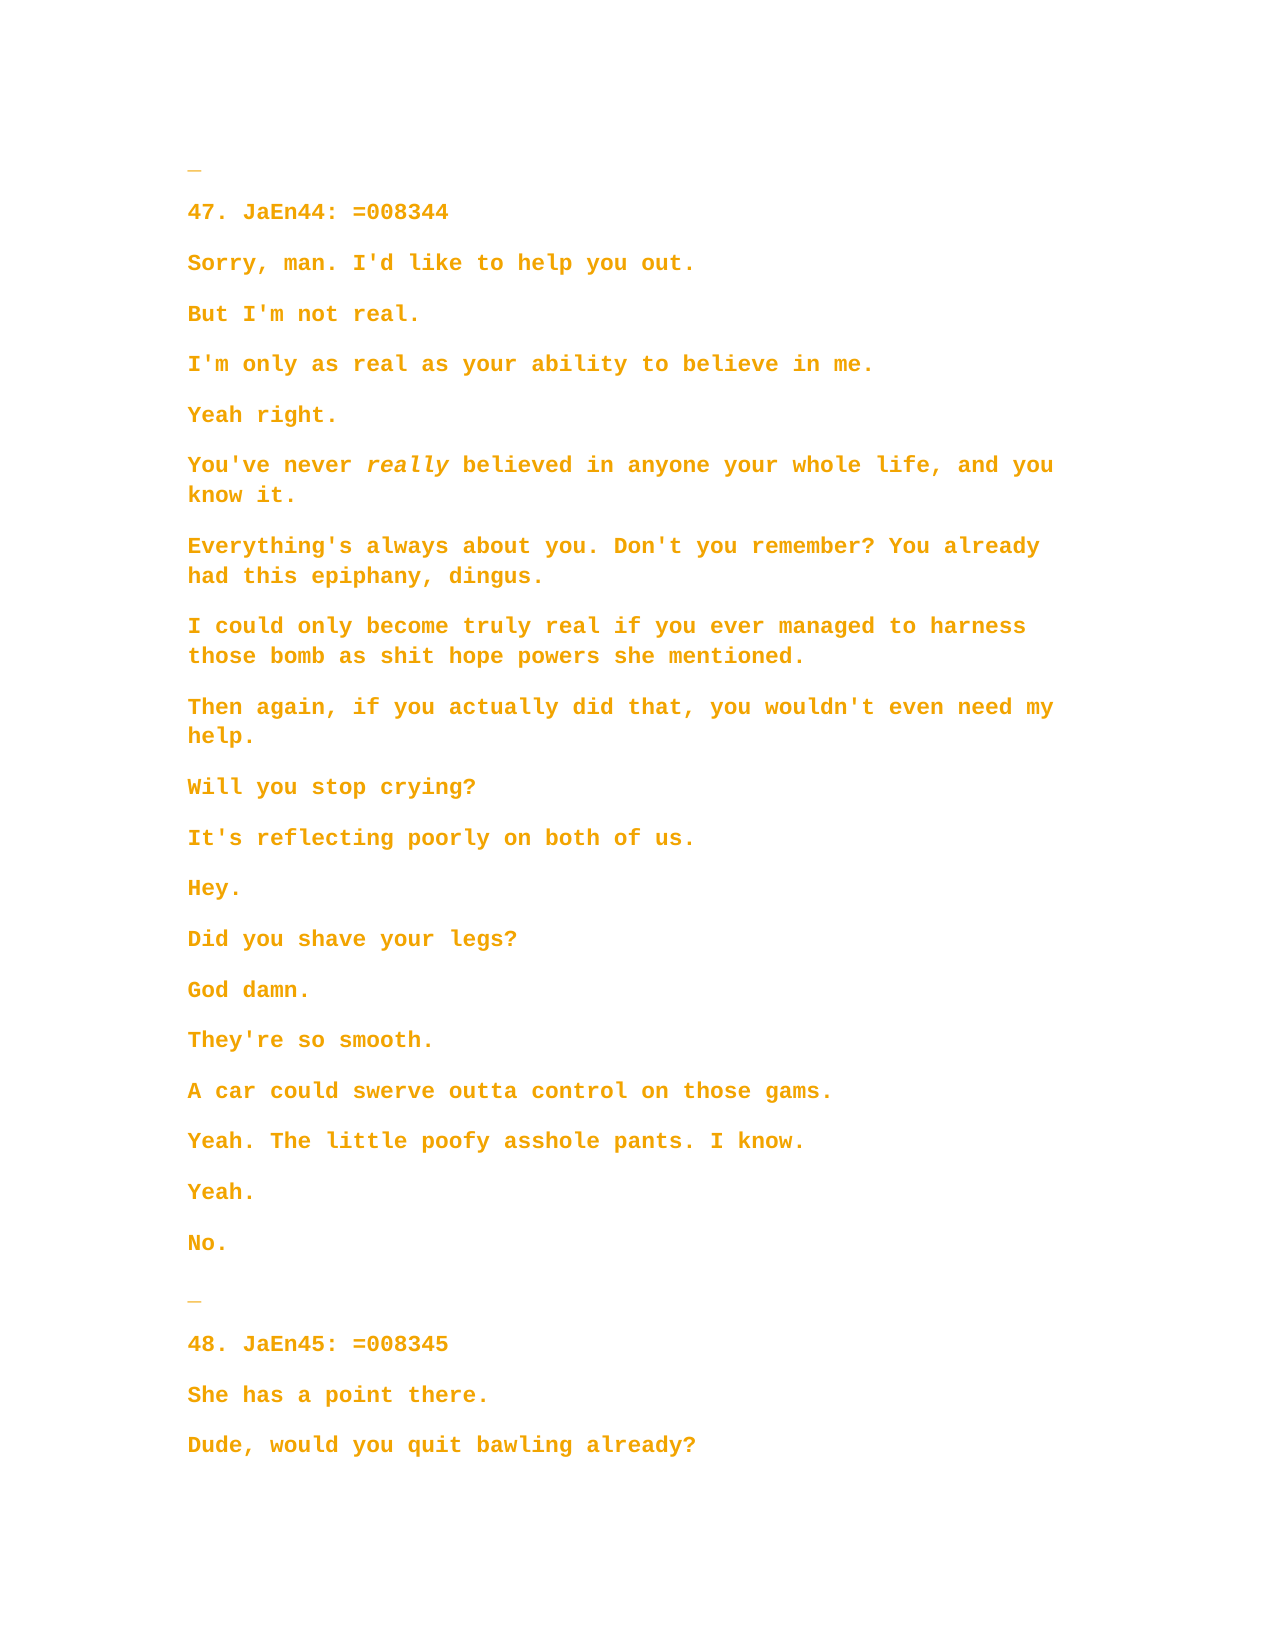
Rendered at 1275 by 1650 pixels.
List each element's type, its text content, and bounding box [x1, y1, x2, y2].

text Everything's always about you. Don't you remember? You already had this epiphany, dingus. [187, 534, 1087, 590]
text A car could swerve outta control on those gams. [187, 1079, 1087, 1105]
text I'm only as real as your ability to believe in me. [187, 352, 1087, 378]
text Then again, if you actually did that, you wouldn't even need my help. [187, 695, 1087, 751]
text No. [187, 1231, 1087, 1257]
text They're so smooth. [187, 1028, 1087, 1054]
text Sorry, man. I'd like to help you out. [187, 251, 1087, 277]
text Yeah. [187, 1180, 1087, 1206]
text Will you stop crying? [187, 775, 1087, 801]
text God damn. [187, 978, 1087, 1004]
text Yeah. The little poofy asshole pants. I know. [187, 1130, 1087, 1156]
text _ [187, 1282, 1087, 1308]
text She has a point there. [187, 1383, 1087, 1409]
text I could only become truly real if you ever managed to harness those bomb as shit hope powers she mentioned. [187, 614, 1087, 670]
text But I'm not real. [187, 302, 1087, 328]
text 47. JaEn44: =008344 [187, 201, 1087, 227]
text Did you shave your legs? [187, 927, 1087, 953]
text Dude, would you quit bawling already? [187, 1433, 1087, 1459]
text You've never really believed in anyone your whole life, and you know it. [187, 454, 1087, 509]
text Hey. [187, 877, 1087, 903]
text Yeah right. [187, 403, 1087, 429]
text It's reflecting poorly on both of us. [187, 826, 1087, 852]
text 48. JaEn45: =008345 [187, 1332, 1087, 1358]
text _ [187, 150, 1087, 176]
